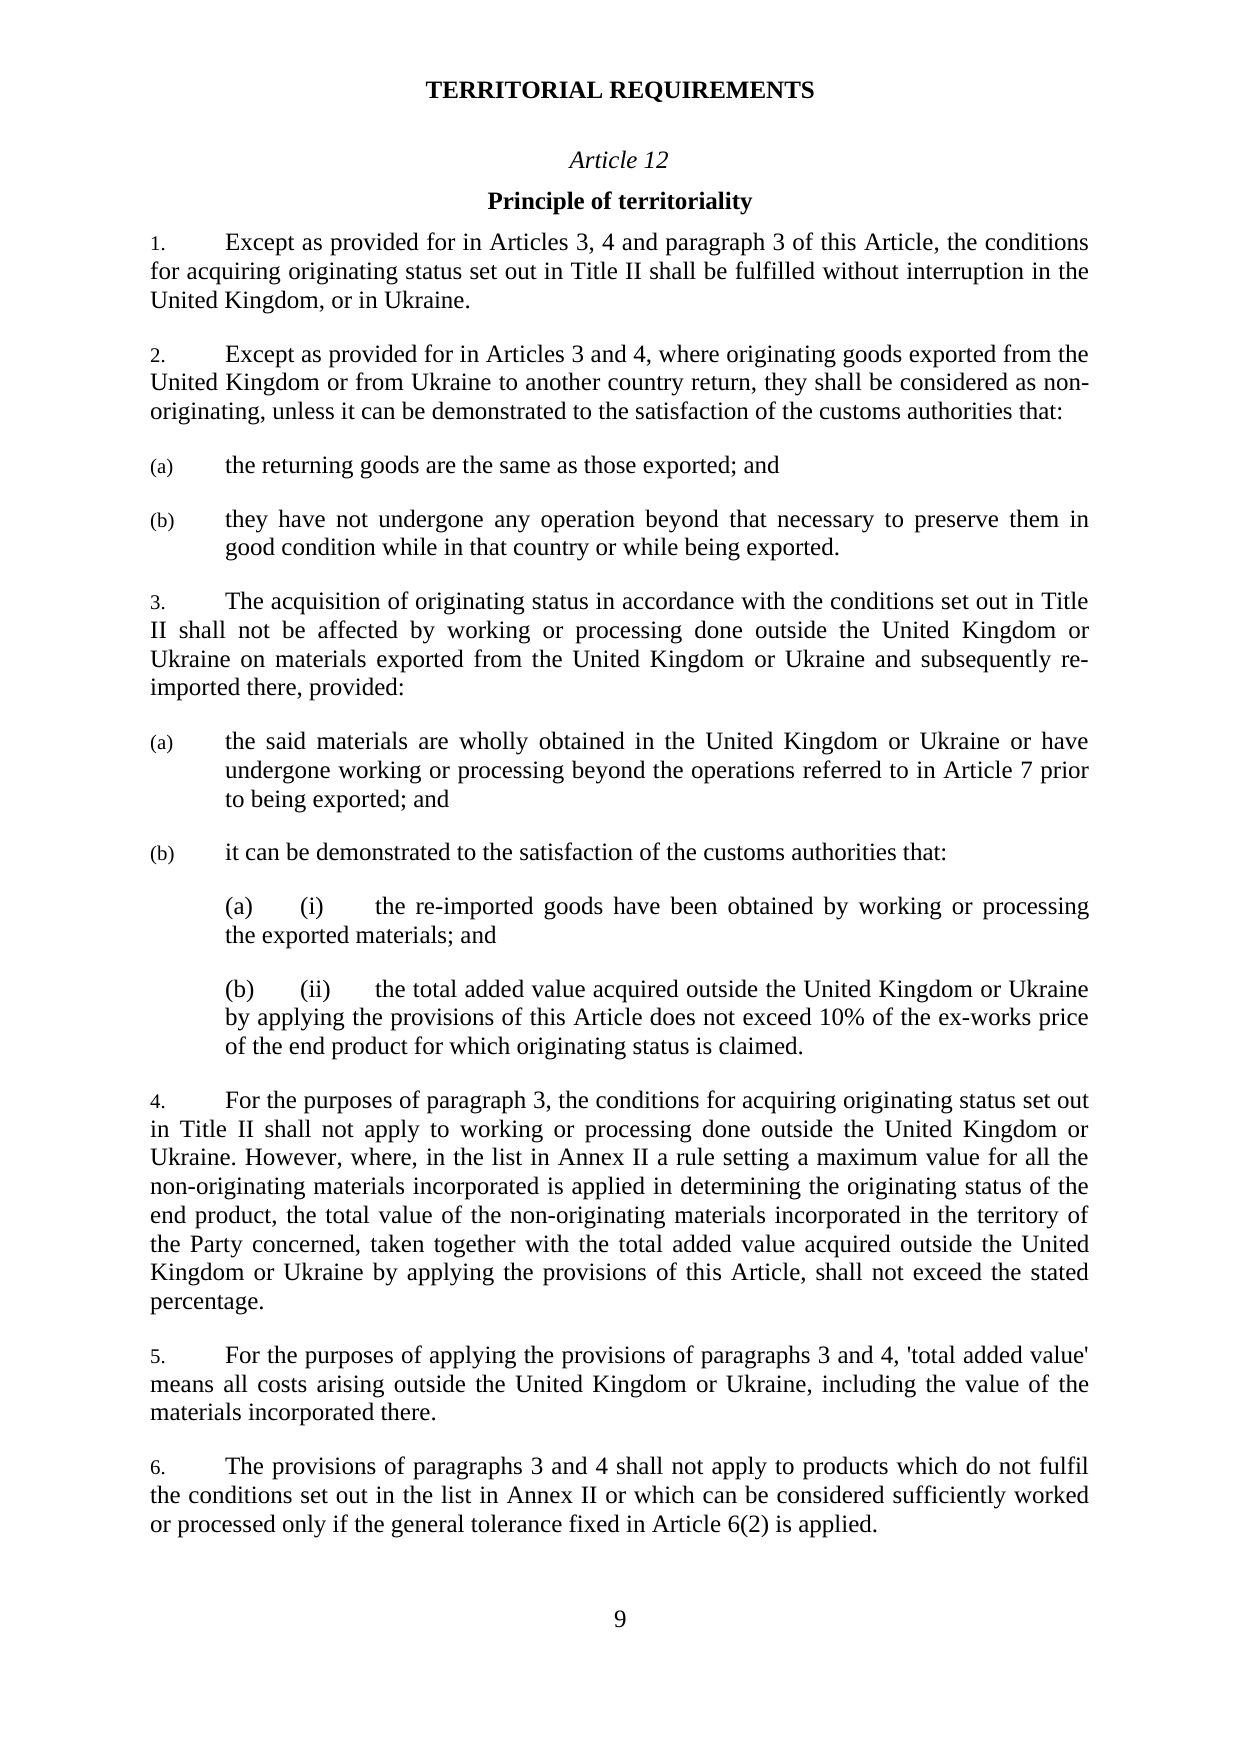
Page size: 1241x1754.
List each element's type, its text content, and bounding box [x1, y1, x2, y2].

title Principle of territoriality [150, 186, 1090, 215]
list The provisions of paragraphs 3 and 4 shall not apply to products which do not fulfil the conditions set out in the list in Annex II or which can be considered sufficiently worked or processed only if the general tolerance fixed in Article 6(2) is applied. [150, 1451, 1090, 1537]
list it can be demonstrated to the satisfaction of the customs authorities that: [150, 837, 1090, 866]
list the returning goods are the same as those exported; and [150, 450, 1090, 479]
list For the purposes of applying the provisions of paragraphs 3 and 4, 'total added value' means all costs arising outside the United Kingdom or Ukraine, including the value of the materials incorporated there. [150, 1340, 1090, 1426]
list Except as provided for in Articles 3 and 4, where originating goods exported from the United Kingdom or from Ukraine to another country return, they shall be considered as non-originating, unless it can be demonstrated to the satisfaction of the customs authorities that: [150, 339, 1090, 425]
list Except as provided for in Articles 3, 4 and paragraph 3 of this Article, the conditions for acquiring originating status set out in Title II shall be fulfilled without interruption in the United Kingdom, or in Ukraine. [150, 227, 1090, 314]
subtitle Article 12 [150, 145, 1090, 174]
subtitle (ii) the total added value acquired outside the United Kingdom or Ukraine by applying the provisions of this Article does not exceed 10% of the ex-works price of the end product for which originating status is claimed. [225, 974, 1090, 1060]
subtitle (i) the re-imported goods have been obtained by working or processing the exported materials; and [225, 891, 1090, 949]
subtitle TERRITORIAL REQUIREMENTS [150, 75, 1090, 104]
list the said materials are wholly obtained in the United Kingdom or Ukraine or have undergone working or processing beyond the operations referred to in Article 7 prior to being exported; and [150, 726, 1090, 812]
list they have not undergone any operation beyond that necessary to preserve them in good condition while in that country or while being exported. [150, 504, 1090, 561]
list The acquisition of originating status in accordance with the conditions set out in Title II shall not be affected by working or processing done outside the United Kingdom or Ukraine on materials exported from the United Kingdom or Ukraine and subsequently re-imported there, provided: [150, 586, 1090, 701]
list For the purposes of paragraph 3, the conditions for acquiring originating status set out in Title II shall not apply to working or processing done outside the United Kingdom or Ukraine. However, where, in the list in Annex II a rule setting a maximum value for all the non-originating materials incorporated is applied in determining the originating status of the end product, the total value of the non-originating materials incorporated in the territory of the Party concerned, taken together with the total added value acquired outside the United Kingdom or Ukraine by applying the provisions of this Article, shall not exceed the stated percentage. [150, 1085, 1090, 1315]
